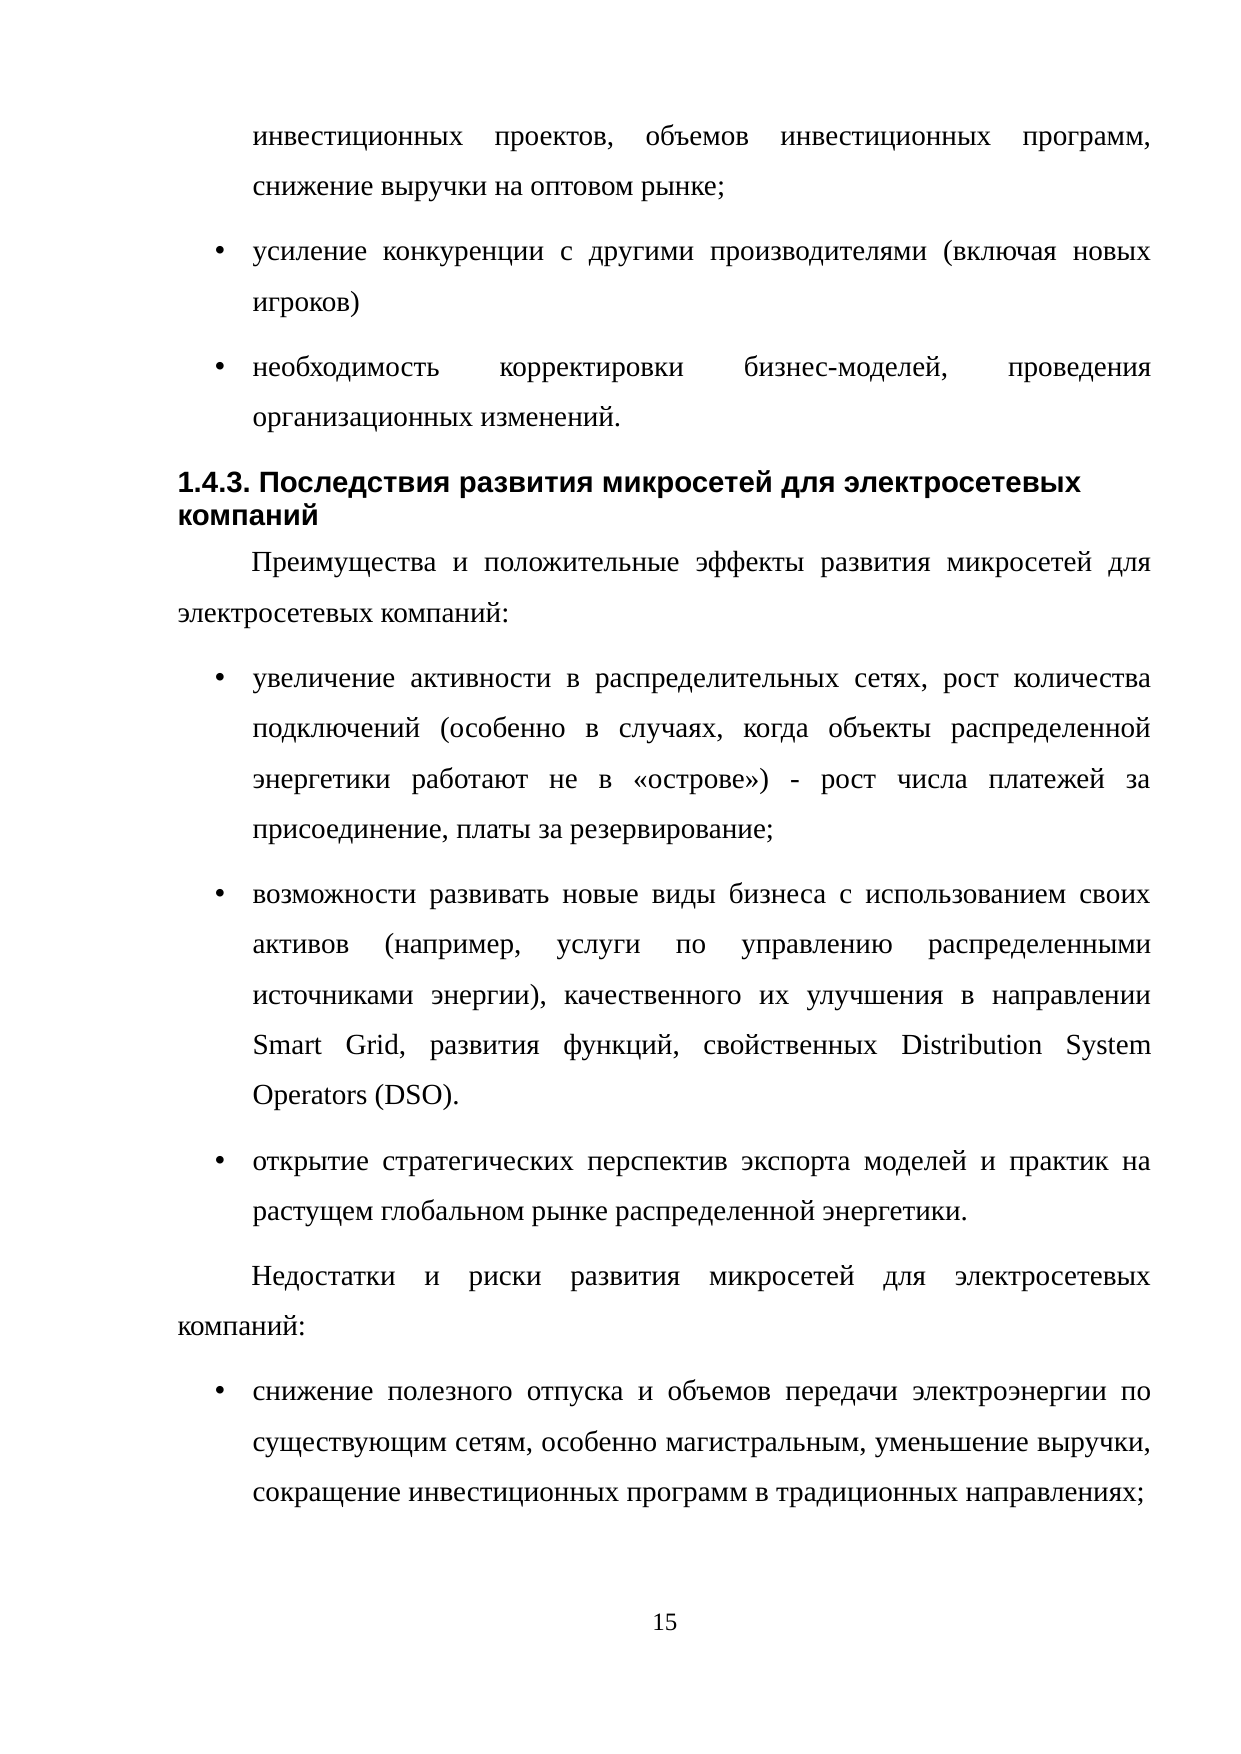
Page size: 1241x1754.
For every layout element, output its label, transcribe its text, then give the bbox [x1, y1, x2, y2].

list снижение полезного отпуска и объемов передачи электроэнергии по существующим сетям, особенно магистральным, уменьшение выручки, сокращение инвестиционных программ в традиционных направлениях; [215, 1373, 1152, 1508]
subtitle 1.4.3. Последствия развития микросетей для электросетевых компаний [177, 464, 1152, 532]
list увеличение активности в распределительных сетях, рост количества подключений (особенно в случаях, когда объекты распределенной энергетики работают не в «острове») - рост числа платежей за присоединение, платы за резервирование; [215, 660, 1152, 844]
list открытие стратегических перспектив экспорта моделей и практик на растущем глобальном рынке распределенной энергетики. [215, 1143, 1152, 1227]
list возможности развивать новые виды бизнеса с использованием своих активов (например, услуги по управлению распределенными источниками энергии), качественного их улучшения в направлении Smart Grid, развития функций, свойственных Distribution System Operators (DSO). [215, 876, 1152, 1111]
list необходимость корректировки бизнес-моделей, проведения организационных изменений. [215, 349, 1152, 433]
list усиление конкуренции с другими производителями (включая новых игроков) [215, 233, 1152, 317]
text Недостатки и риски развития микросетей для электросетевых компаний: [177, 1258, 1152, 1342]
text Преимущества и положительные эффекты развития микросетей для электросетевых компаний: [177, 544, 1152, 628]
list инвестиционных проектов, объемов инвестиционных программ, снижение выручки на оптовом рынке; [215, 118, 1152, 202]
